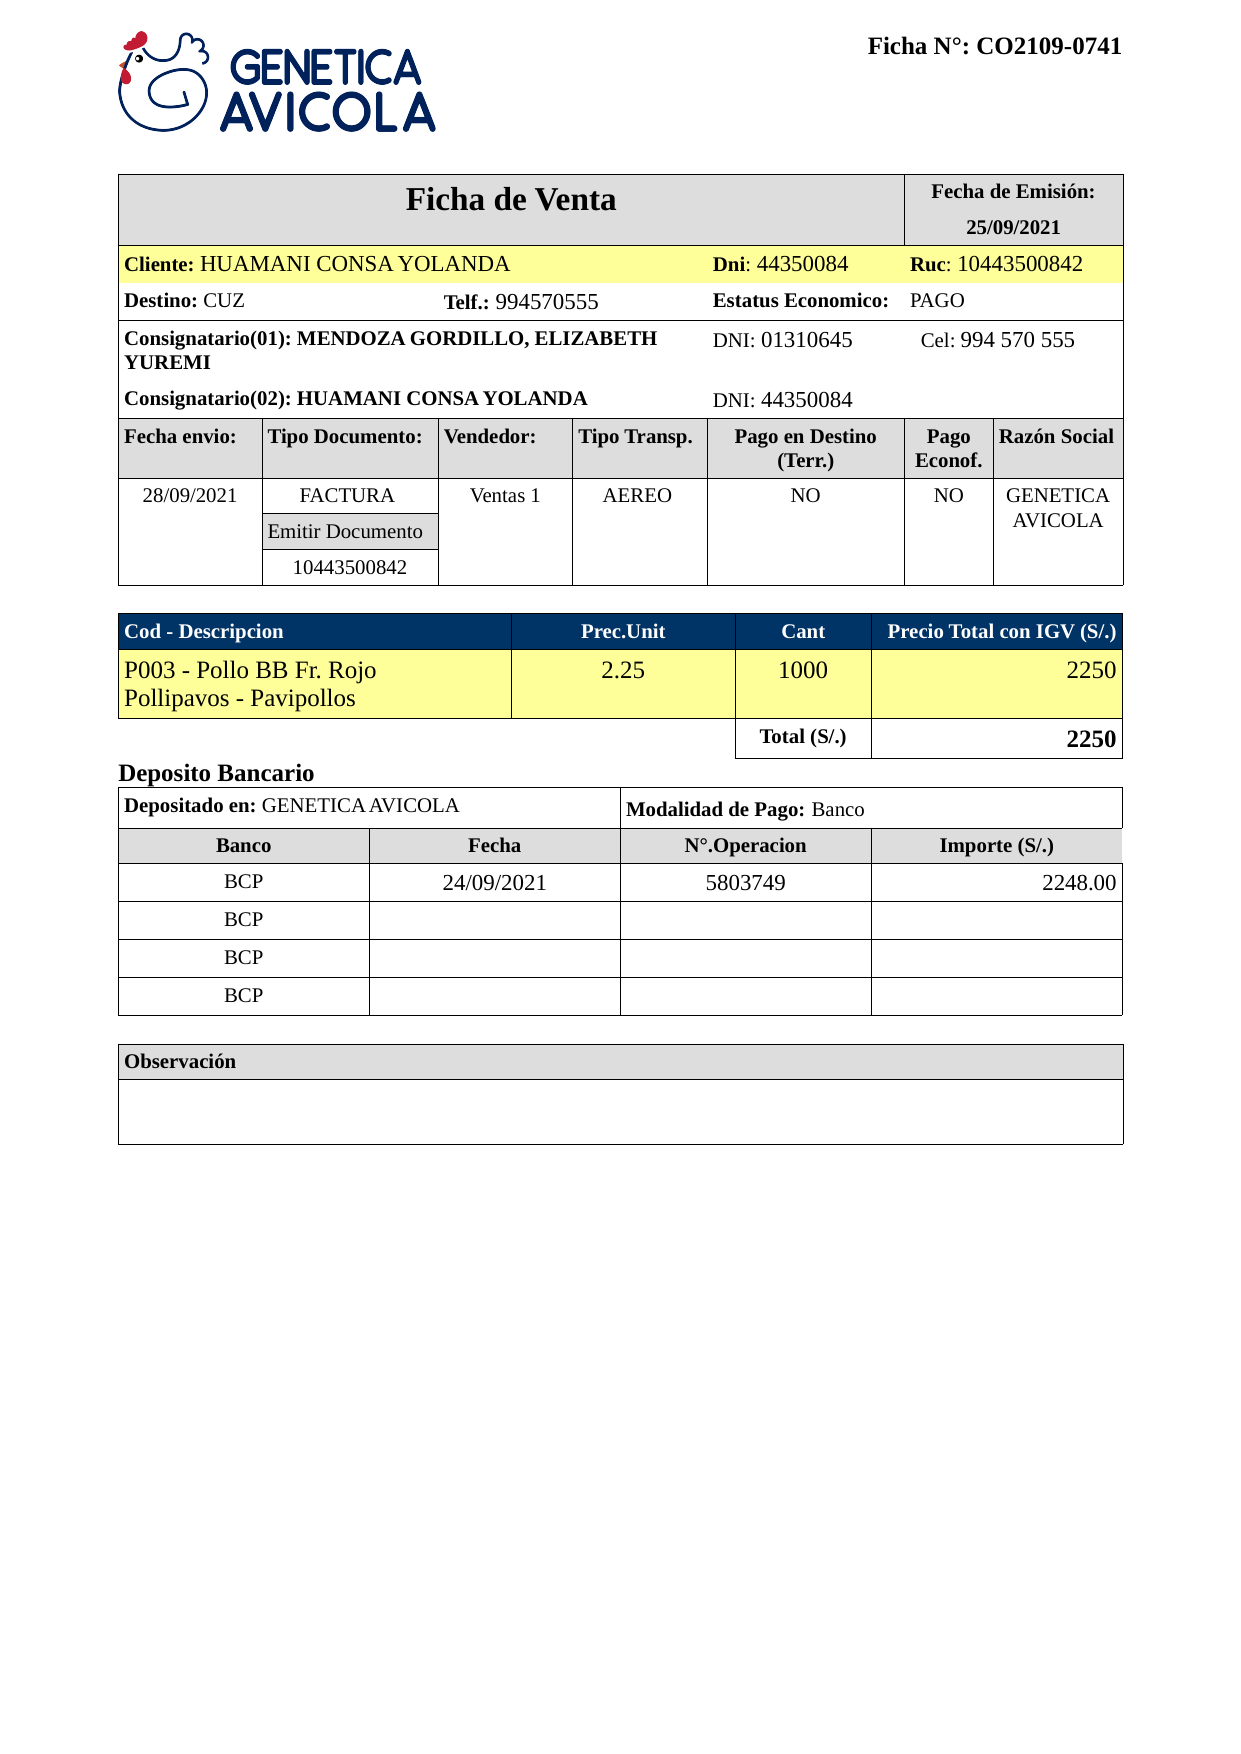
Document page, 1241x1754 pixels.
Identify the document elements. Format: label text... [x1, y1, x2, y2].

table_cell Ventas 1 [439, 479, 572, 584]
table_cell Razón Social [994, 419, 1123, 478]
table_cell DNI: 44350084 [707, 380, 1123, 418]
table_cell Fecha envio: [119, 419, 262, 478]
table_header Modalidad de Pago: Banco [621, 788, 1122, 827]
table_cell [511, 719, 735, 758]
table_cell Dni: 44350084 [707, 246, 904, 283]
picture [118, 31, 436, 132]
table_cell [621, 978, 871, 1015]
table_cell [872, 940, 1122, 977]
table_cell Vendedor: [439, 419, 572, 478]
table_header Cant [736, 614, 871, 649]
table_cell Estatus Economico: [707, 283, 904, 320]
table_cell [621, 940, 871, 977]
table_cell 28/09/2021 [119, 479, 262, 584]
table_cell Pago en Destino (Terr.) [708, 419, 904, 478]
table_cell Consignatario(01): MENDOZA GORDILLO, ELIZABETH YUREMI [119, 321, 707, 380]
table_cell FACTURA [263, 479, 438, 513]
table_cell [621, 902, 871, 939]
table_cell Cliente: HUAMANI CONSA YOLANDA [119, 246, 707, 283]
table_header Depositado en: GENETICA AVICOLA [119, 788, 620, 827]
text Deposito Bancario [118, 758, 1122, 787]
table_header Cod - Descripcion [119, 614, 511, 649]
table_header Observación [119, 1045, 1123, 1079]
table_cell 25/09/2021 [905, 209, 1123, 245]
table_cell GENETICA AVICOLA [994, 479, 1123, 584]
table_cell NO [708, 479, 904, 584]
table_cell Consignatario(02): HUAMANI CONSA YOLANDA [119, 380, 707, 418]
table_cell Destino: CUZ [119, 283, 438, 320]
table_cell Emitir Documento [263, 514, 438, 549]
table_cell P003 - Pollo BB Fr. Rojo Pollipavos - Pavipollos [119, 650, 511, 718]
table_cell BCP [119, 978, 369, 1015]
table_cell 1000 [736, 650, 871, 718]
table_cell Importe (S/.) [872, 829, 1122, 863]
table_cell [370, 902, 620, 939]
table_cell [872, 902, 1122, 939]
table_cell 2250 [872, 719, 1122, 758]
table_cell Total (S/.) [736, 719, 871, 758]
table_header Ficha de Venta [119, 175, 904, 245]
table_cell [872, 978, 1122, 1015]
table_cell Ruc: 10443500842 [904, 246, 1123, 283]
table_header Prec.Unit [512, 614, 735, 649]
table_cell Tipo Transp. [573, 419, 707, 478]
table_cell BCP [119, 902, 369, 939]
table_cell 5803749 [621, 864, 871, 901]
table_cell Telf.: 994570555 [438, 283, 707, 320]
table_cell 2250 [872, 650, 1122, 718]
table_cell 24/09/2021 [370, 864, 620, 901]
table_cell 10443500842 [263, 550, 438, 584]
table_cell [118, 719, 511, 758]
table_cell Pago Econof. [905, 419, 993, 478]
table_cell Cel: 994 570 555 [915, 321, 1123, 380]
table_header Precio Total con IGV (S/.) [872, 614, 1122, 649]
table_cell Tipo Documento: [263, 419, 438, 478]
table_cell PAGO [904, 283, 1123, 320]
table_cell NO [905, 479, 993, 584]
table_cell 2248.00 [872, 864, 1122, 901]
table_cell [370, 978, 620, 1015]
table_cell Fecha [370, 829, 620, 863]
table_cell N°.Operacion [621, 829, 871, 863]
table_header Fecha de Emisión: [905, 175, 1123, 209]
table_cell BCP [119, 864, 369, 901]
table_cell Banco [119, 829, 369, 863]
table_cell 2.25 [512, 650, 735, 718]
table_cell AEREO [573, 479, 707, 584]
table_cell [370, 940, 620, 977]
table_cell [119, 1080, 1123, 1144]
table_cell DNI: 01310645 [707, 321, 915, 380]
table_cell BCP [119, 940, 369, 977]
